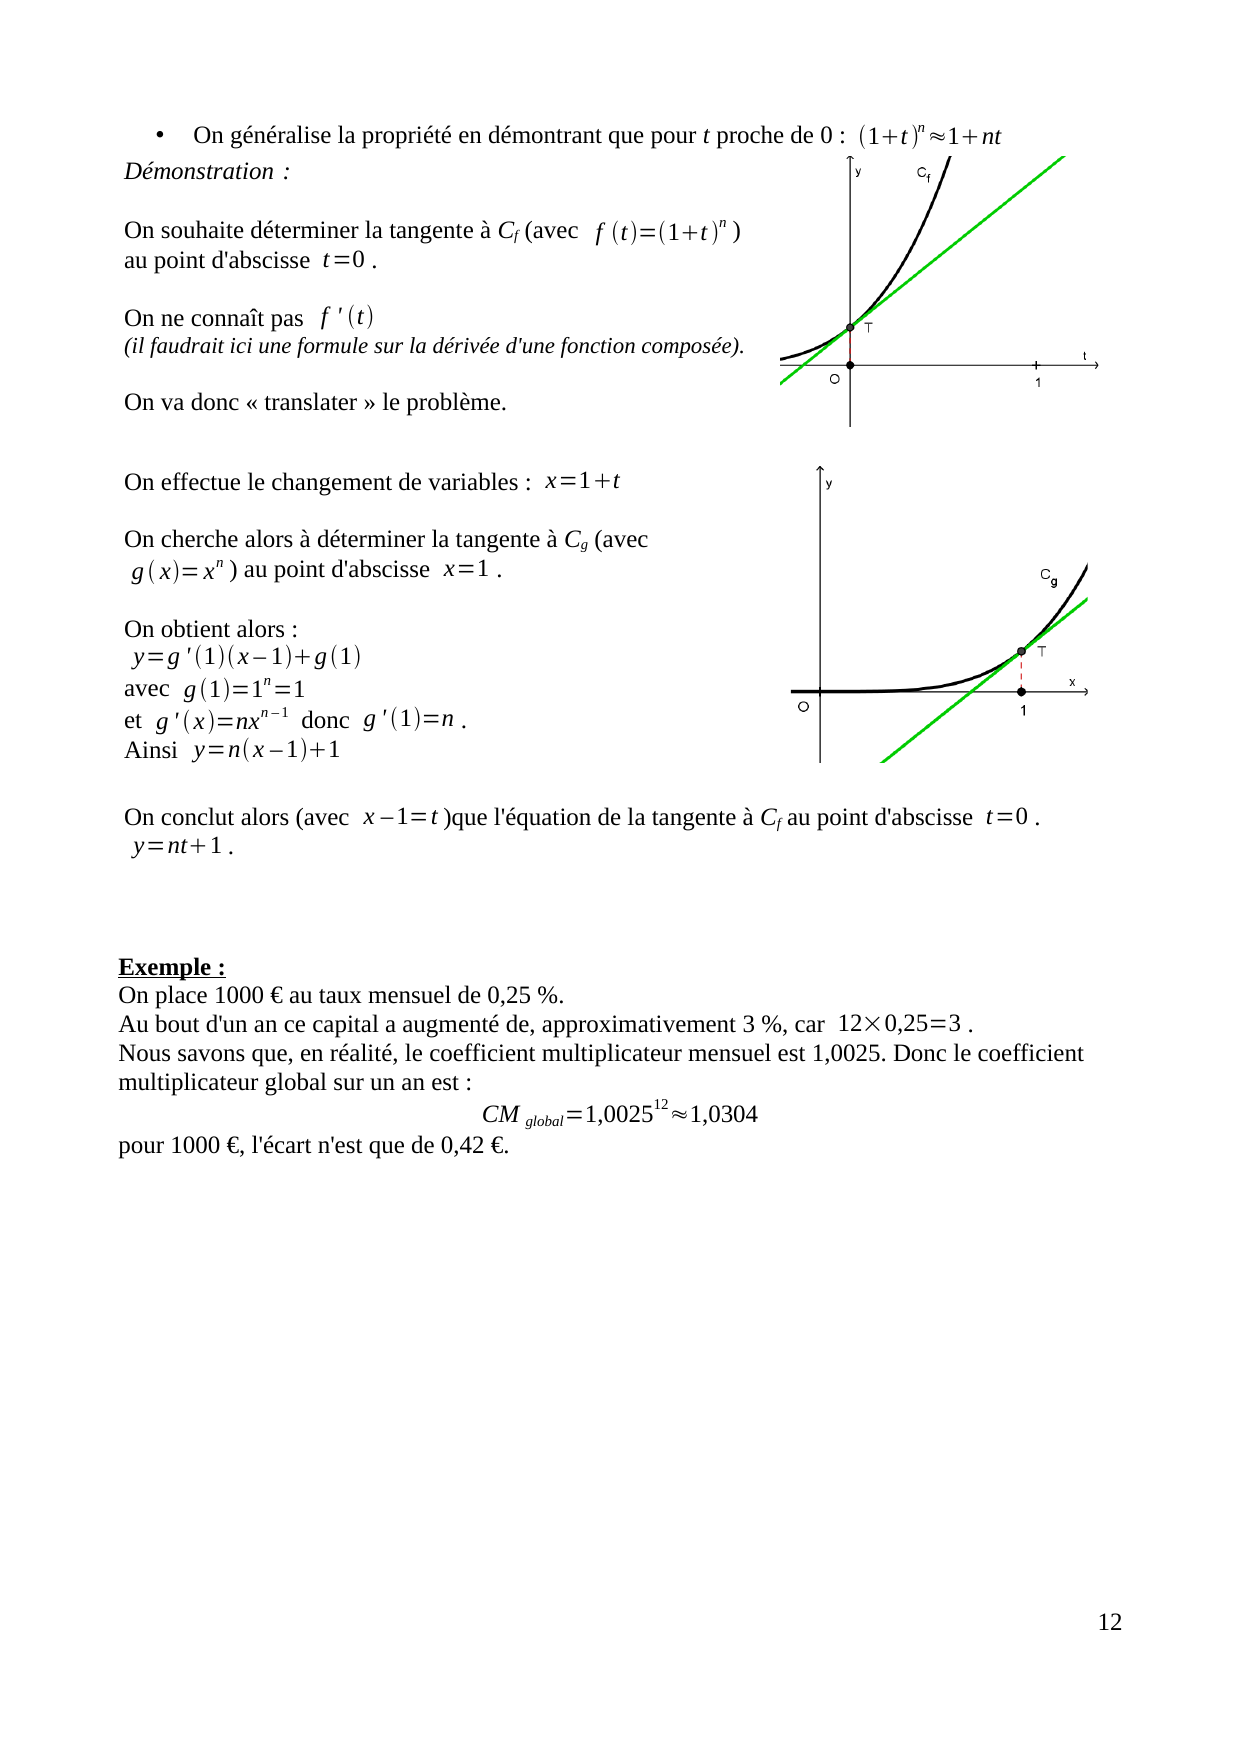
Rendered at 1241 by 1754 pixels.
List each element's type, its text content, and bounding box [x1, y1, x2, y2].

list On généralise la propriété en démontrant que pour t proche de 0 : [156, 118, 1122, 150]
table_header [756, 150, 1123, 461]
text Nous savons que, en réalité, le coefficient multiplicateur mensuel est 1,0025. Donc le coefficient multiplicateur global sur un an est : [118, 1038, 1122, 1096]
table_header Démonstration : On souhaite déterminer la tangente à Cf (avec ) au point d'abscisse . On ne connaît pas (il faudrait ici une formule sur la dérivée d'une fonction composée). On va donc « translater » le problème. [118, 150, 756, 461]
table_cell On conclut alors (avec )que l'équation de la tangente à Cf au point d'abscisse . . [118, 797, 1123, 866]
table_cell [756, 461, 1123, 797]
text Exemple : [118, 952, 1122, 981]
text pour 1000 €, l'écart n'est que de 0,42 €. [118, 1131, 1122, 1159]
table_cell On effectue le changement de variables : On cherche alors à déterminer la tangente à Cg (avec ) au point d'abscisse . On obtient alors : avec et donc . Ainsi [118, 461, 756, 797]
text Au bout d'un an ce capital a augmenté de, approximativement 3 %, car . [118, 1009, 1122, 1038]
text On place 1000 € au taux mensuel de 0,25 %. [118, 981, 1122, 1009]
